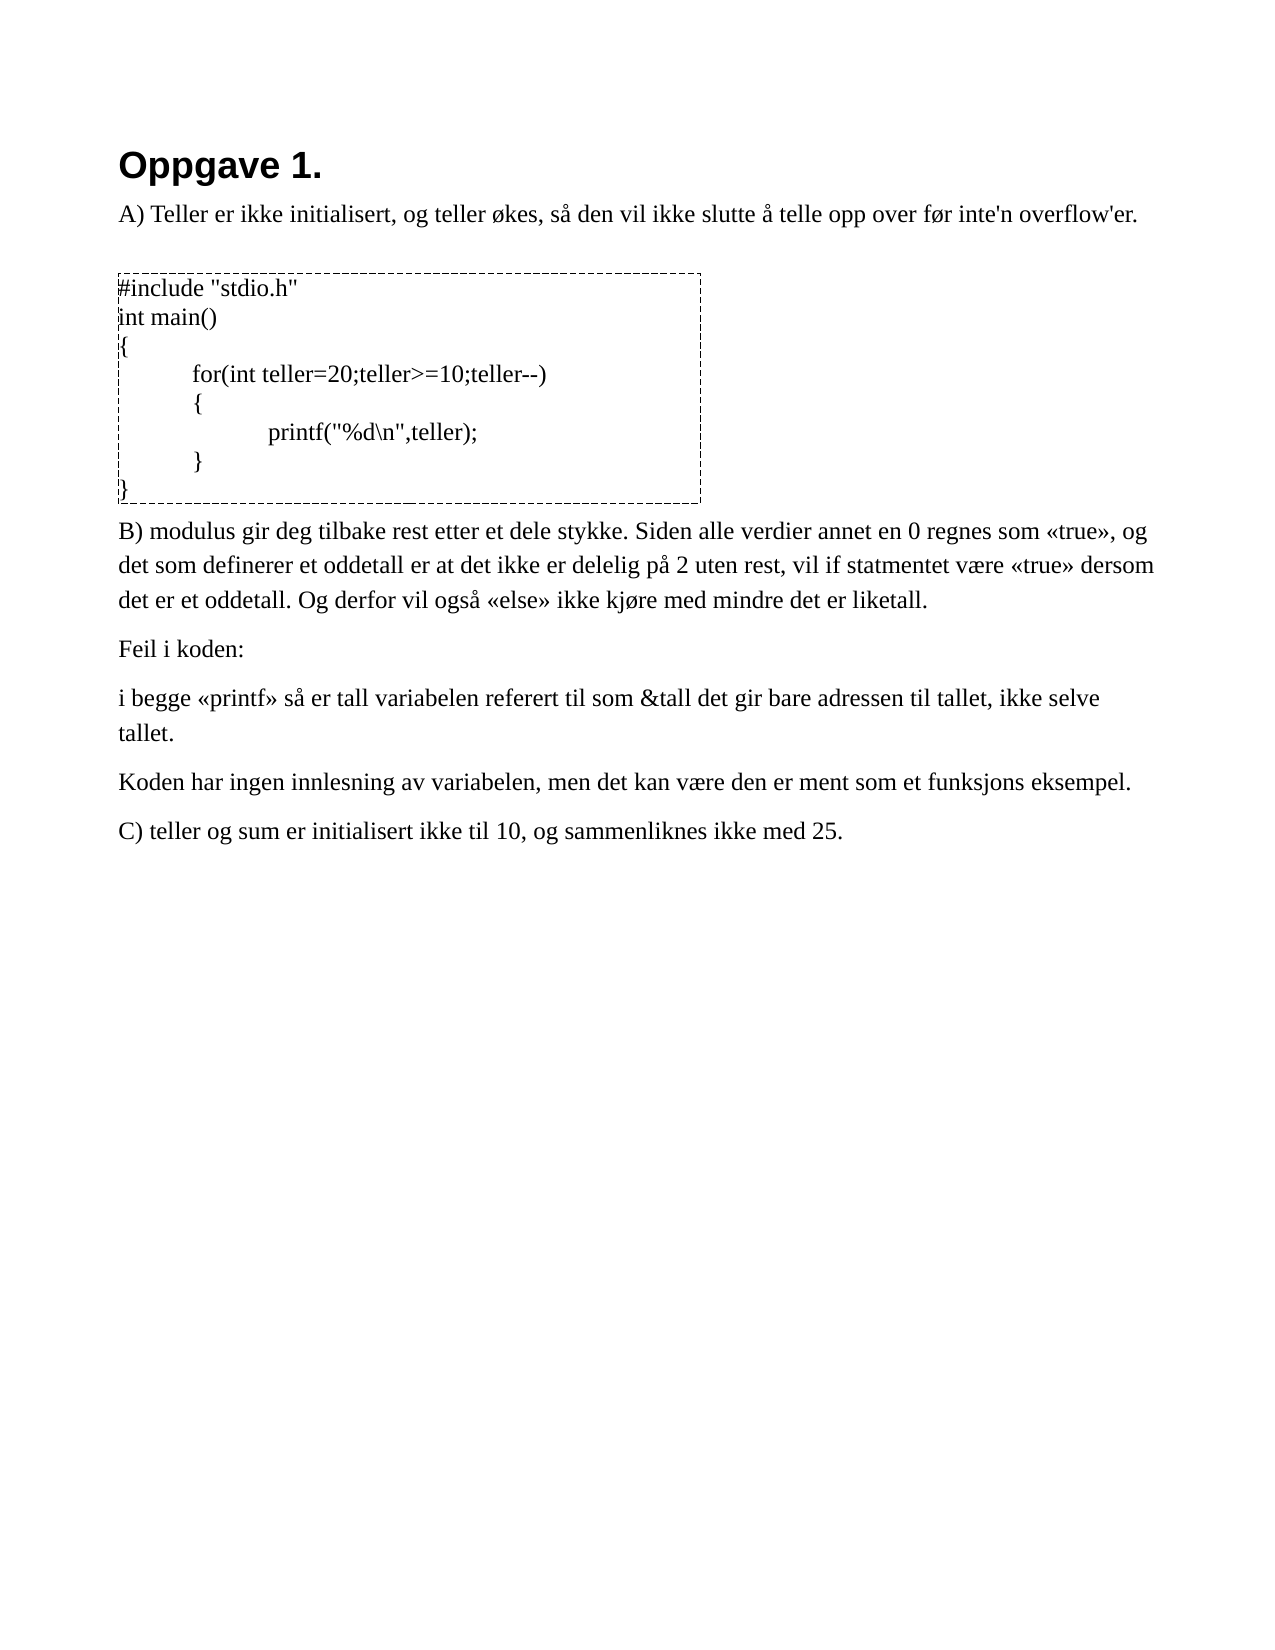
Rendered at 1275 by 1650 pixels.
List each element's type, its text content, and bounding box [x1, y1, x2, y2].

text B) modulus gir deg tilbake rest etter et dele stykke. Siden alle verdier annet en 0 regnes som «true», og det som definerer et oddetall er at det ikke er delelig på 2 uten rest, vil if statmentet være «true» dersom det er et oddetall. Og derfor vil også «else» ikke kjøre med mindre det er liketall. [118, 516, 1157, 614]
subtitle Oppgave 1. [118, 143, 1157, 187]
text A) Teller er ikke initialisert, og teller økes, så den vil ikke slutte å telle opp over før inte'n overflow'er. [118, 199, 1157, 228]
text i begge «printf» så er tall variabelen referert til som &tall det gir bare adressen til tallet, ikke selve tallet. [118, 683, 1157, 746]
text Koden har ingen innlesning av variabelen, men det kan være den er ment som et funksjons eksempel. [118, 767, 1157, 795]
text Feil i koden: [118, 634, 1157, 663]
text C) teller og sum er initialisert ikke til 10, og sammenliknes ikke med 25. [118, 816, 1157, 844]
